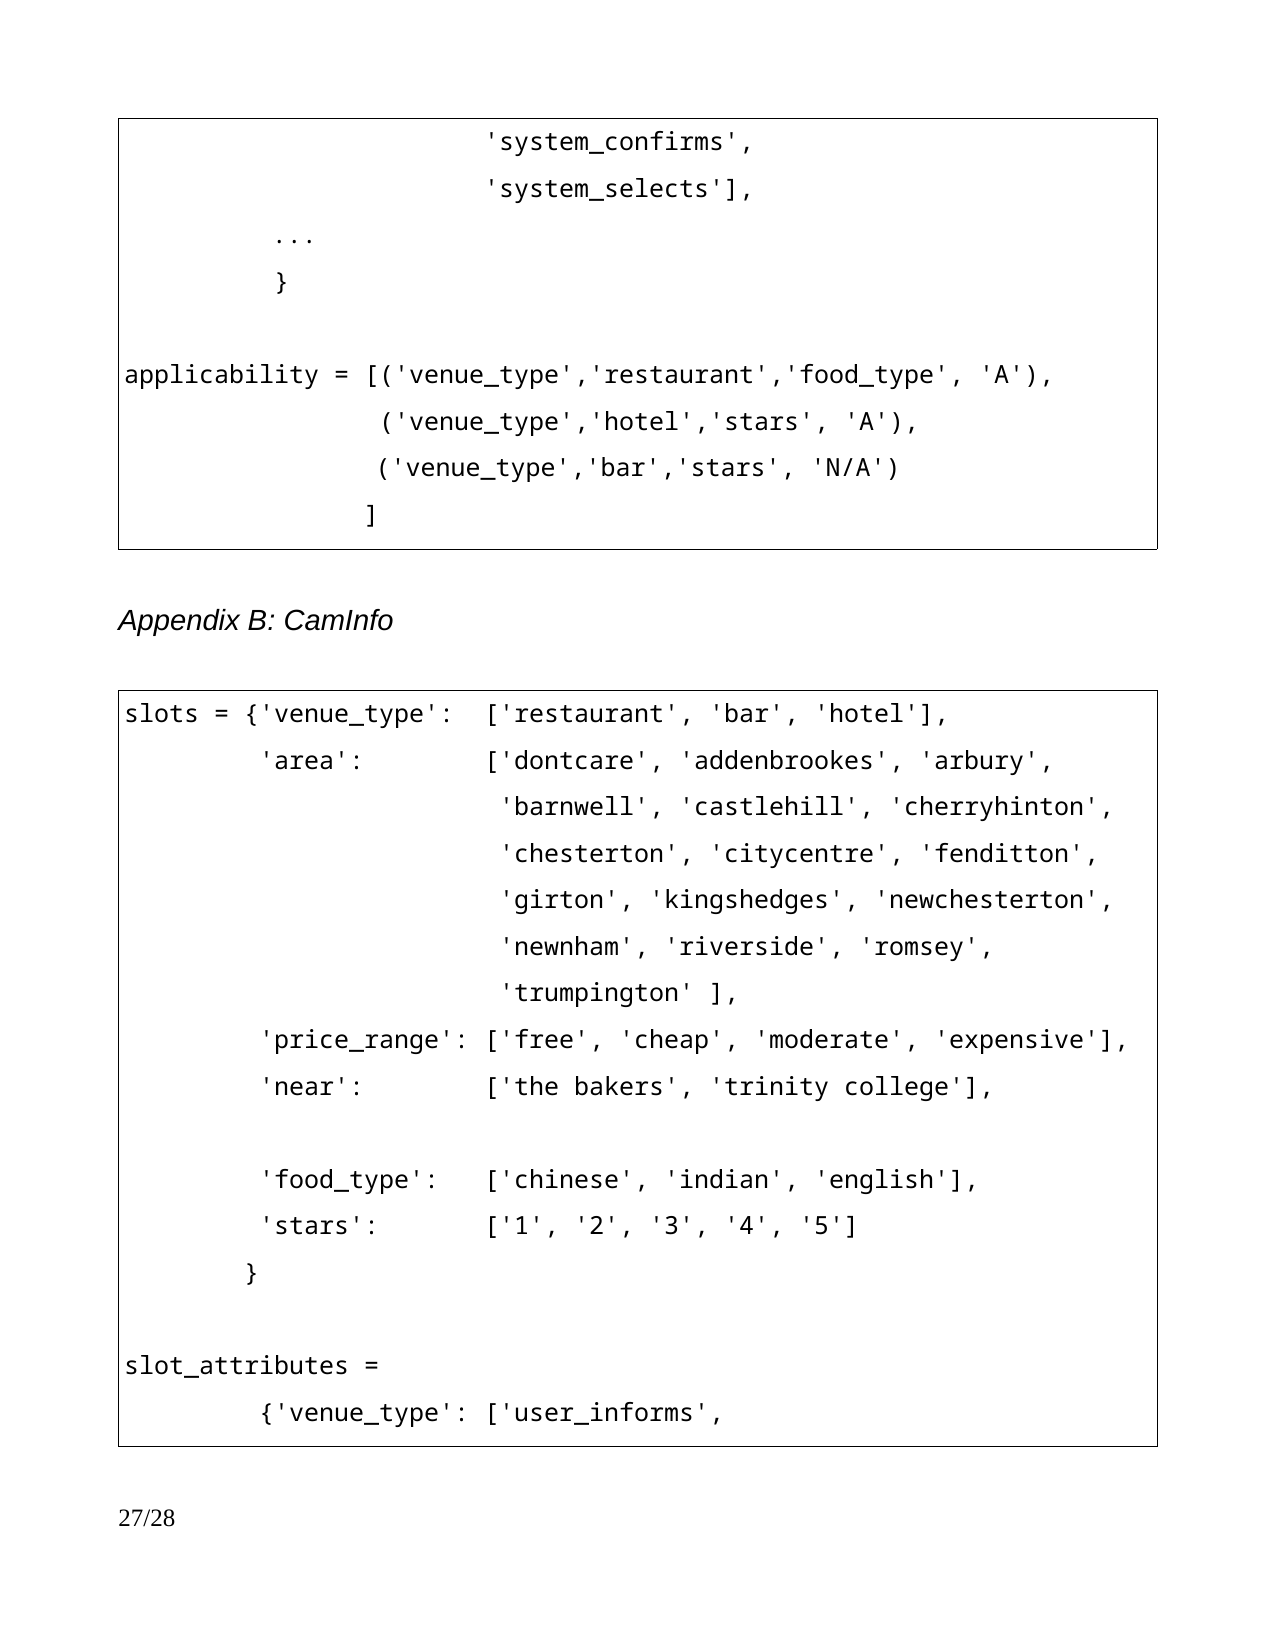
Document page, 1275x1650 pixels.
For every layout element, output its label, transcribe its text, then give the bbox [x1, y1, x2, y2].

subtitle Appendix B: CamInfo [118, 603, 1157, 636]
table_header slots = {'venue_type': ['restaurant', 'bar', 'hotel'], 'area': ['dontcare', 'addenbrookes', 'arbury', 'barnwell', 'castlehill', 'cherryhinton', 'chesterton', 'citycentre', 'fenditton', 'girton', 'kingshedges', 'newchesterton', 'newnham', 'riverside', 'romsey', 'trumpington' ], 'price_range': ['free', 'cheap', 'moderate', 'expensive'], 'near': ['the bakers', 'trinity college'], 'food_type': ['chinese', 'indian', 'english'], 'stars': ['1', '2', '3', '4', '5'] } slot_attributes = {'venue_type': ['user_informs', [119, 691, 1157, 1446]
table_header 'system_confirms', 'system_selects'], ... } applicability = [('venue_type','restaurant','food_type', 'A'), ('venue_type','hotel','stars', 'A'), ('venue_type','bar','stars', 'N/A') ] [119, 119, 1157, 549]
